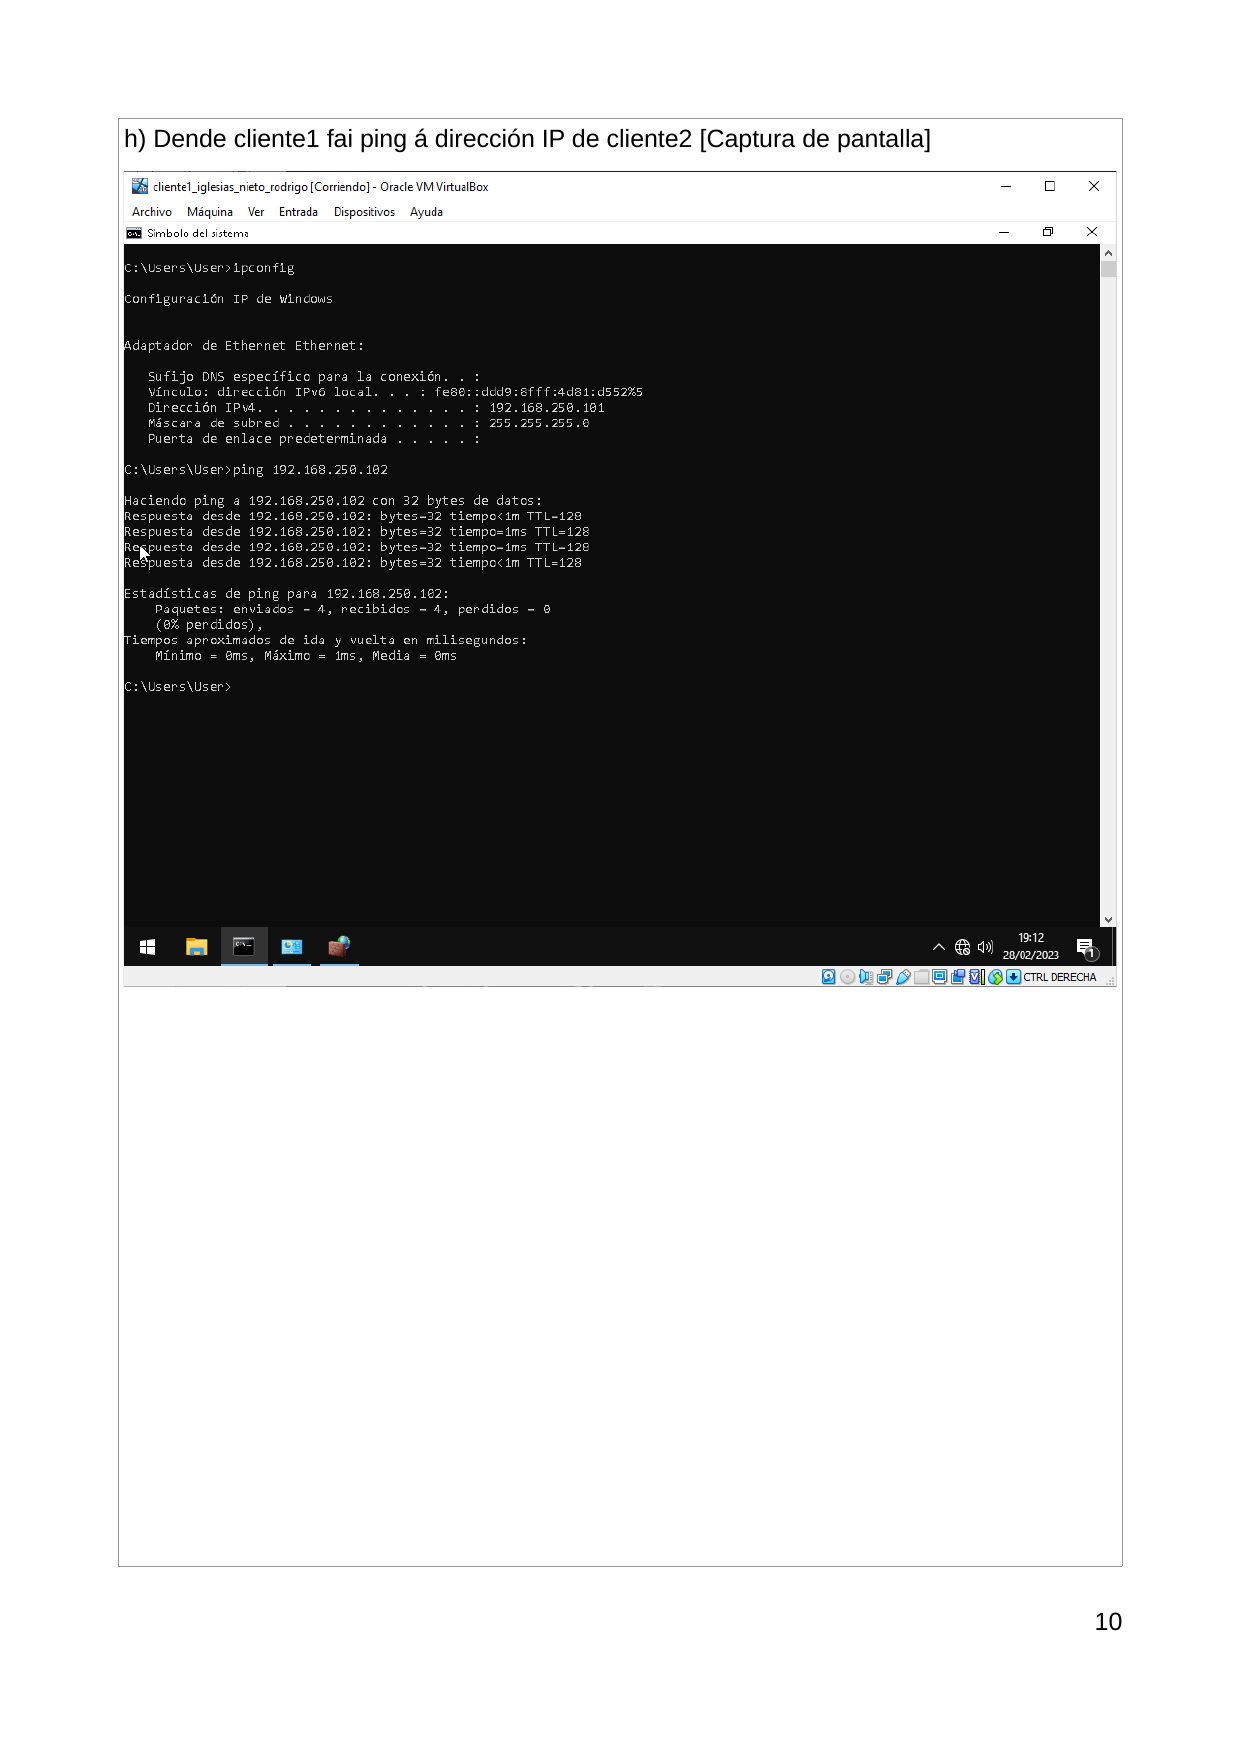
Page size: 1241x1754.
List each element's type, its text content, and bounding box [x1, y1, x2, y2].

picture [123, 171, 1117, 987]
table_cell h) Dende cliente1 fai ping á dirección IP de cliente2 [Captura de pantalla] [119, 119, 1122, 1566]
